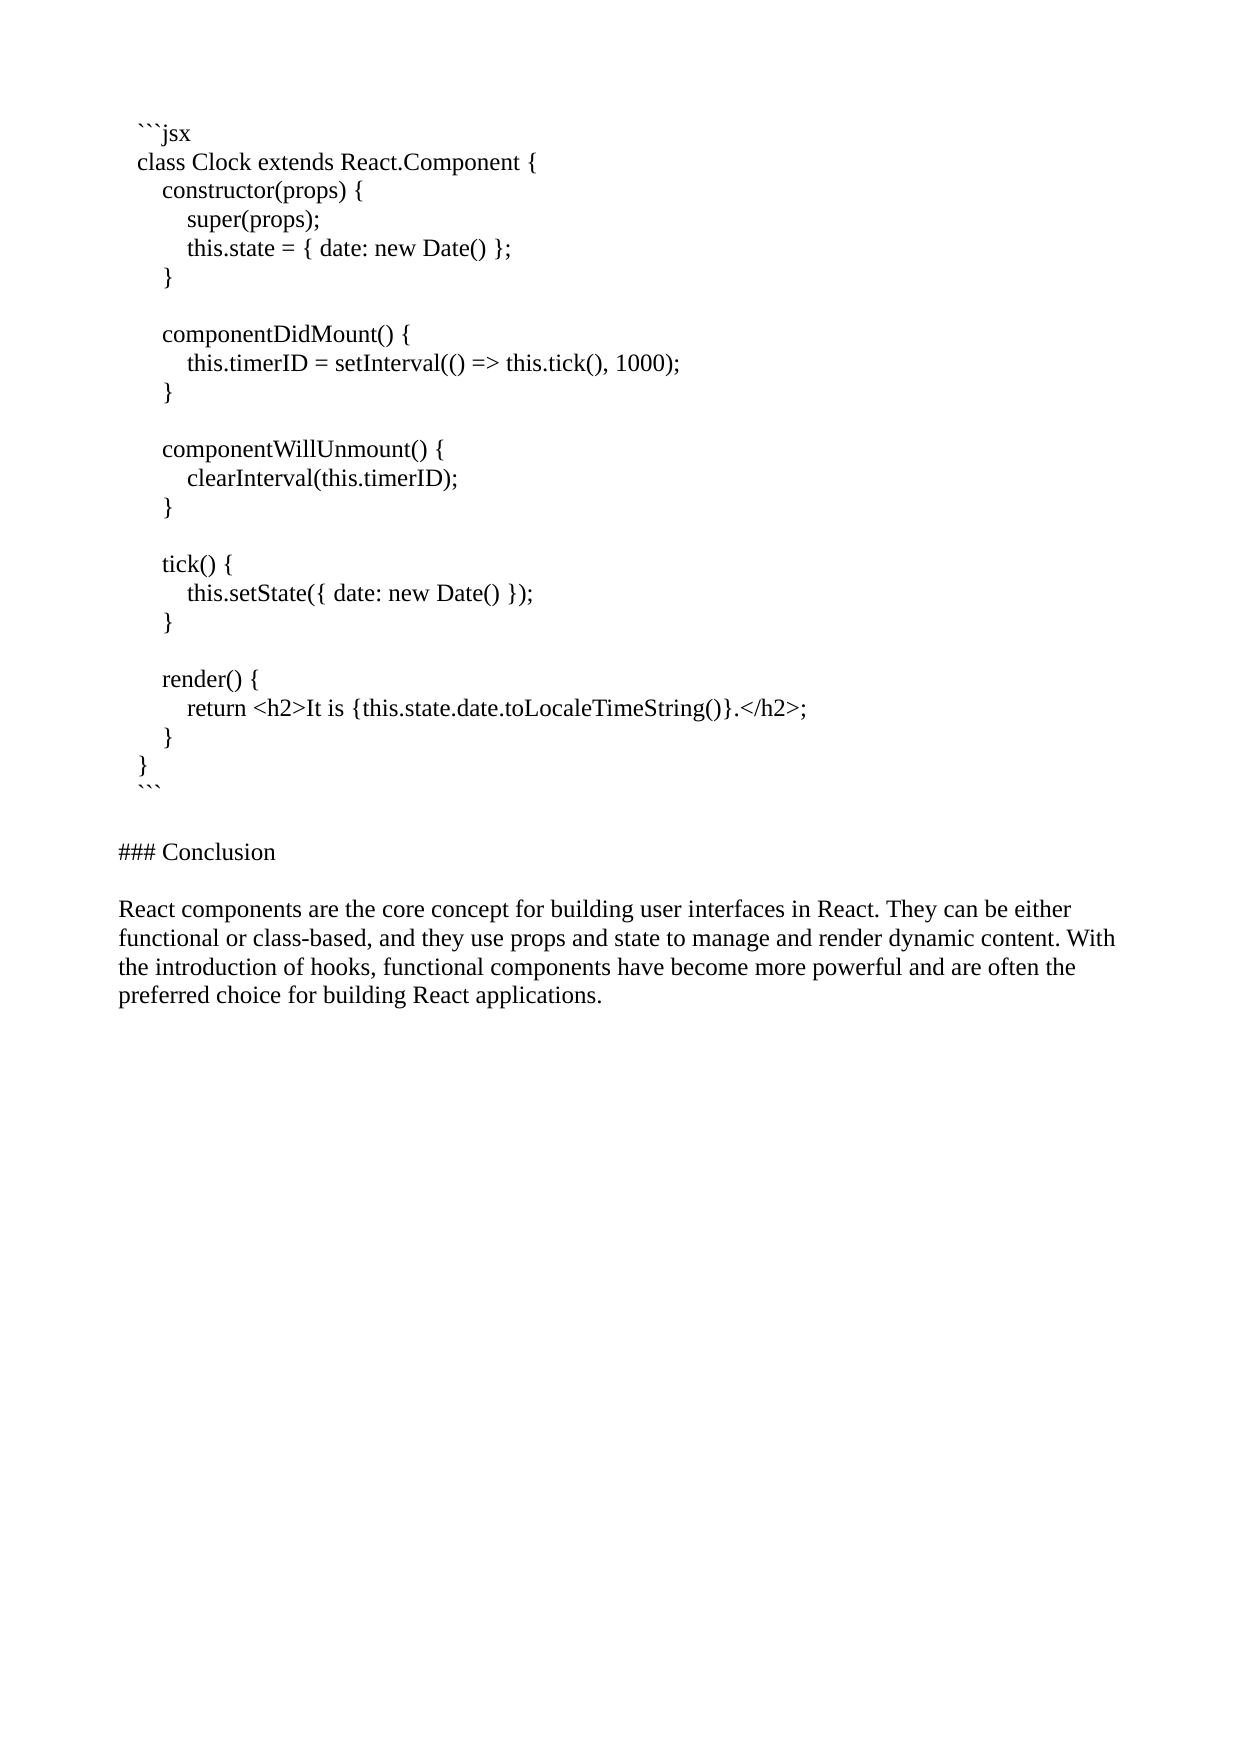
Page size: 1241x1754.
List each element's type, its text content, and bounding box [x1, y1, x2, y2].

text componentWillUnmount() { [118, 434, 1122, 463]
text tick() { [118, 549, 1122, 578]
text this.timerID = setInterval(() => this.tick(), 1000); [118, 348, 1122, 377]
text render() { [118, 664, 1122, 693]
text React components are the core concept for building user interfaces in React. They can be either functional or class-based, and they use props and state to manage and render dynamic content. With the introduction of hooks, functional components have become more powerful and are often the preferred choice for building React applications. [118, 894, 1122, 1009]
text ### Conclusion [118, 837, 1122, 866]
text constructor(props) { [118, 176, 1122, 204]
text } [118, 607, 1122, 636]
text ``` [118, 779, 1122, 808]
text } [118, 722, 1122, 751]
text } [118, 751, 1122, 779]
text return <h2>It is {this.state.date.toLocaleTimeString()}.</h2>; [118, 693, 1122, 722]
text this.setState({ date: new Date() }); [118, 578, 1122, 607]
text componentDidMount() { [118, 319, 1122, 348]
text } [118, 377, 1122, 406]
text class Clock extends React.Component { [118, 147, 1122, 176]
text this.state = { date: new Date() }; [118, 233, 1122, 262]
text ```jsx [118, 118, 1122, 147]
text super(props); [118, 204, 1122, 233]
text clearInterval(this.timerID); [118, 463, 1122, 492]
text } [118, 492, 1122, 521]
text } [118, 262, 1122, 291]
